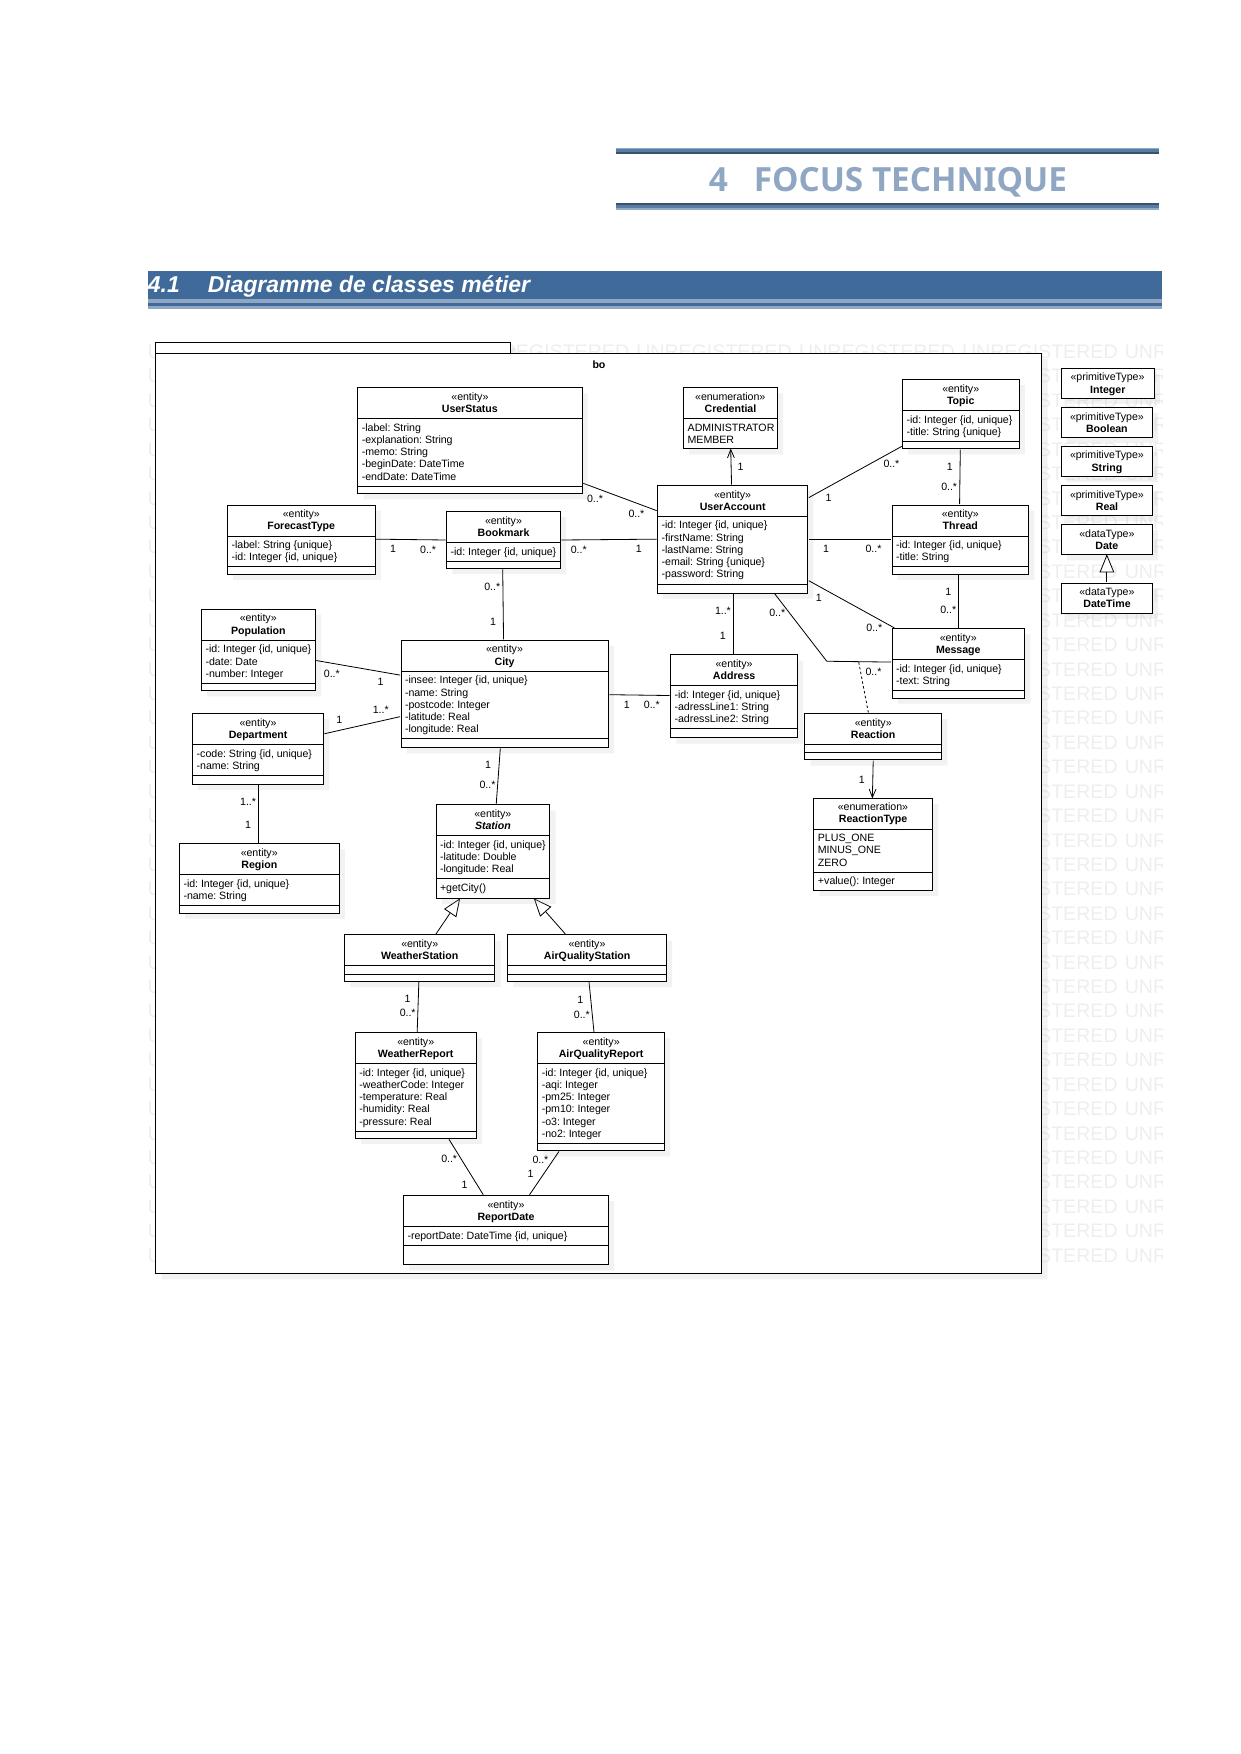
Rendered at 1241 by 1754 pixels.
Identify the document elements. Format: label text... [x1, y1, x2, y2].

subtitle Diagramme de classes métier [148, 271, 1162, 299]
subtitle Focus Technique [616, 154, 1159, 203]
